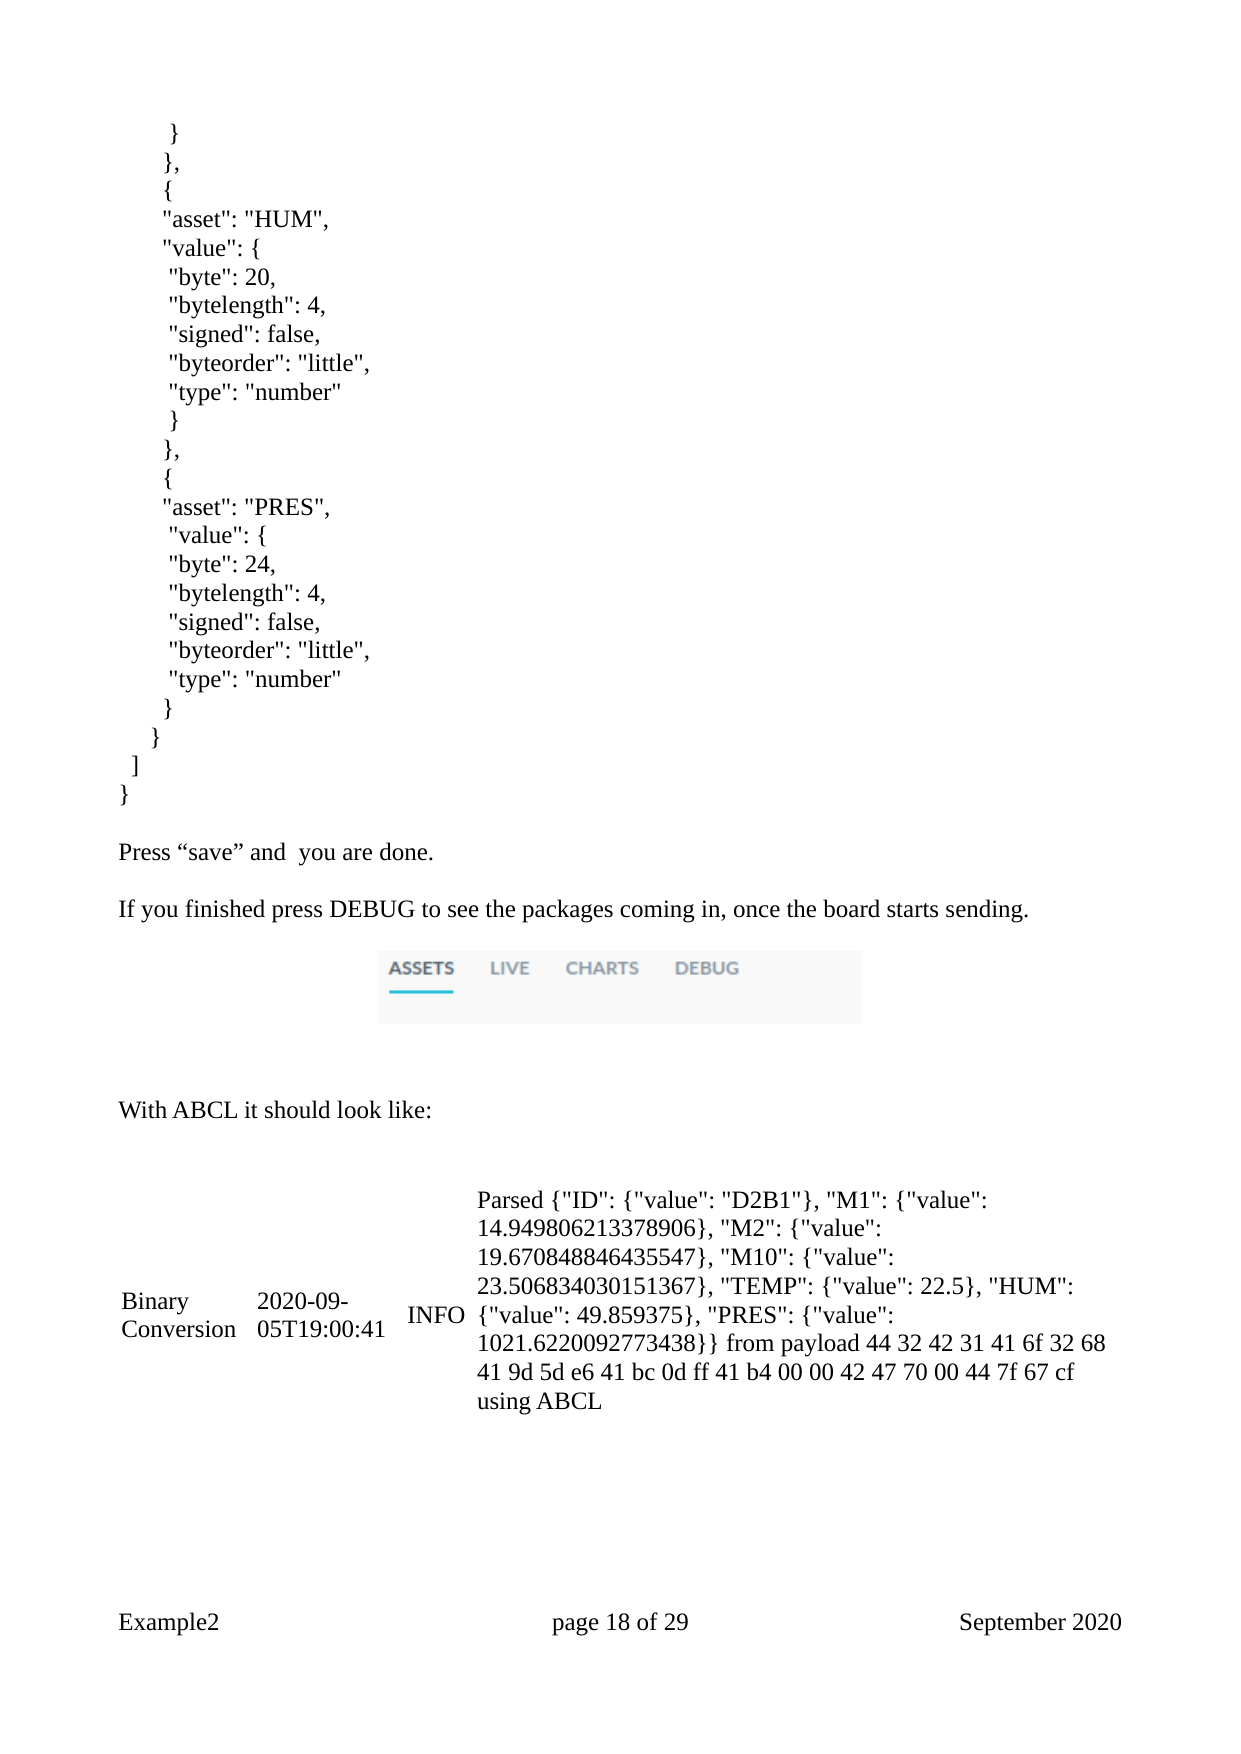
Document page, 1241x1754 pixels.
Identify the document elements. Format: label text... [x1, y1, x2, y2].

table_header 2020-09-05T19:00:41 [254, 1182, 404, 1447]
text }, [118, 434, 1122, 463]
text "value": { [118, 521, 1122, 549]
table_header Parsed {"ID": {"value": "D2B1"}, "M1": {"value": 14.949806213378906}, "M2": {"value": 19.670848846435547}, "M10": {"value": 23.506834030151367}, "TEMP": {"value": 22.5}, "HUM": {"value": 49.859375}, "PRES": {"value": 1021.6220092773438}} from payload 44 32 42 31 41 6f 32 68 41 9d 5d e6 41 bc 0d ff 41 b4 00 00 42 47 70 00 44 7f 67 cf using ABCL [474, 1182, 1122, 1447]
text "asset": "PRES", [118, 492, 1122, 521]
text } [118, 118, 1122, 147]
text "signed": false, [118, 319, 1122, 348]
text "signed": false, [118, 607, 1122, 636]
text "asset": "HUM", [118, 204, 1122, 233]
text "type": "number" [118, 377, 1122, 406]
table_header INFO [404, 1182, 474, 1447]
text "byte": 24, [118, 549, 1122, 578]
text Press “save” and you are done. [118, 837, 1122, 866]
text "byteorder": "little", [118, 636, 1122, 664]
table_header Binary Conversion [118, 1182, 254, 1447]
text { [118, 463, 1122, 492]
text ] [118, 751, 1122, 779]
text "byte": 20, [118, 262, 1122, 291]
text "type": "number" [118, 664, 1122, 693]
text }, [118, 147, 1122, 176]
text } [118, 406, 1122, 434]
picture [377, 951, 863, 1024]
text } [118, 779, 1122, 808]
text If you finished press DEBUG to see the packages coming in, once the board starts sending. [118, 894, 1122, 923]
text { [118, 176, 1122, 204]
text } [118, 722, 1122, 751]
text "bytelength": 4, [118, 578, 1122, 607]
text "byteorder": "little", [118, 348, 1122, 377]
text } [118, 693, 1122, 722]
text "value": { [118, 233, 1122, 262]
text With ABCL it should look like: [118, 1096, 1122, 1124]
text "bytelength": 4, [118, 291, 1122, 319]
